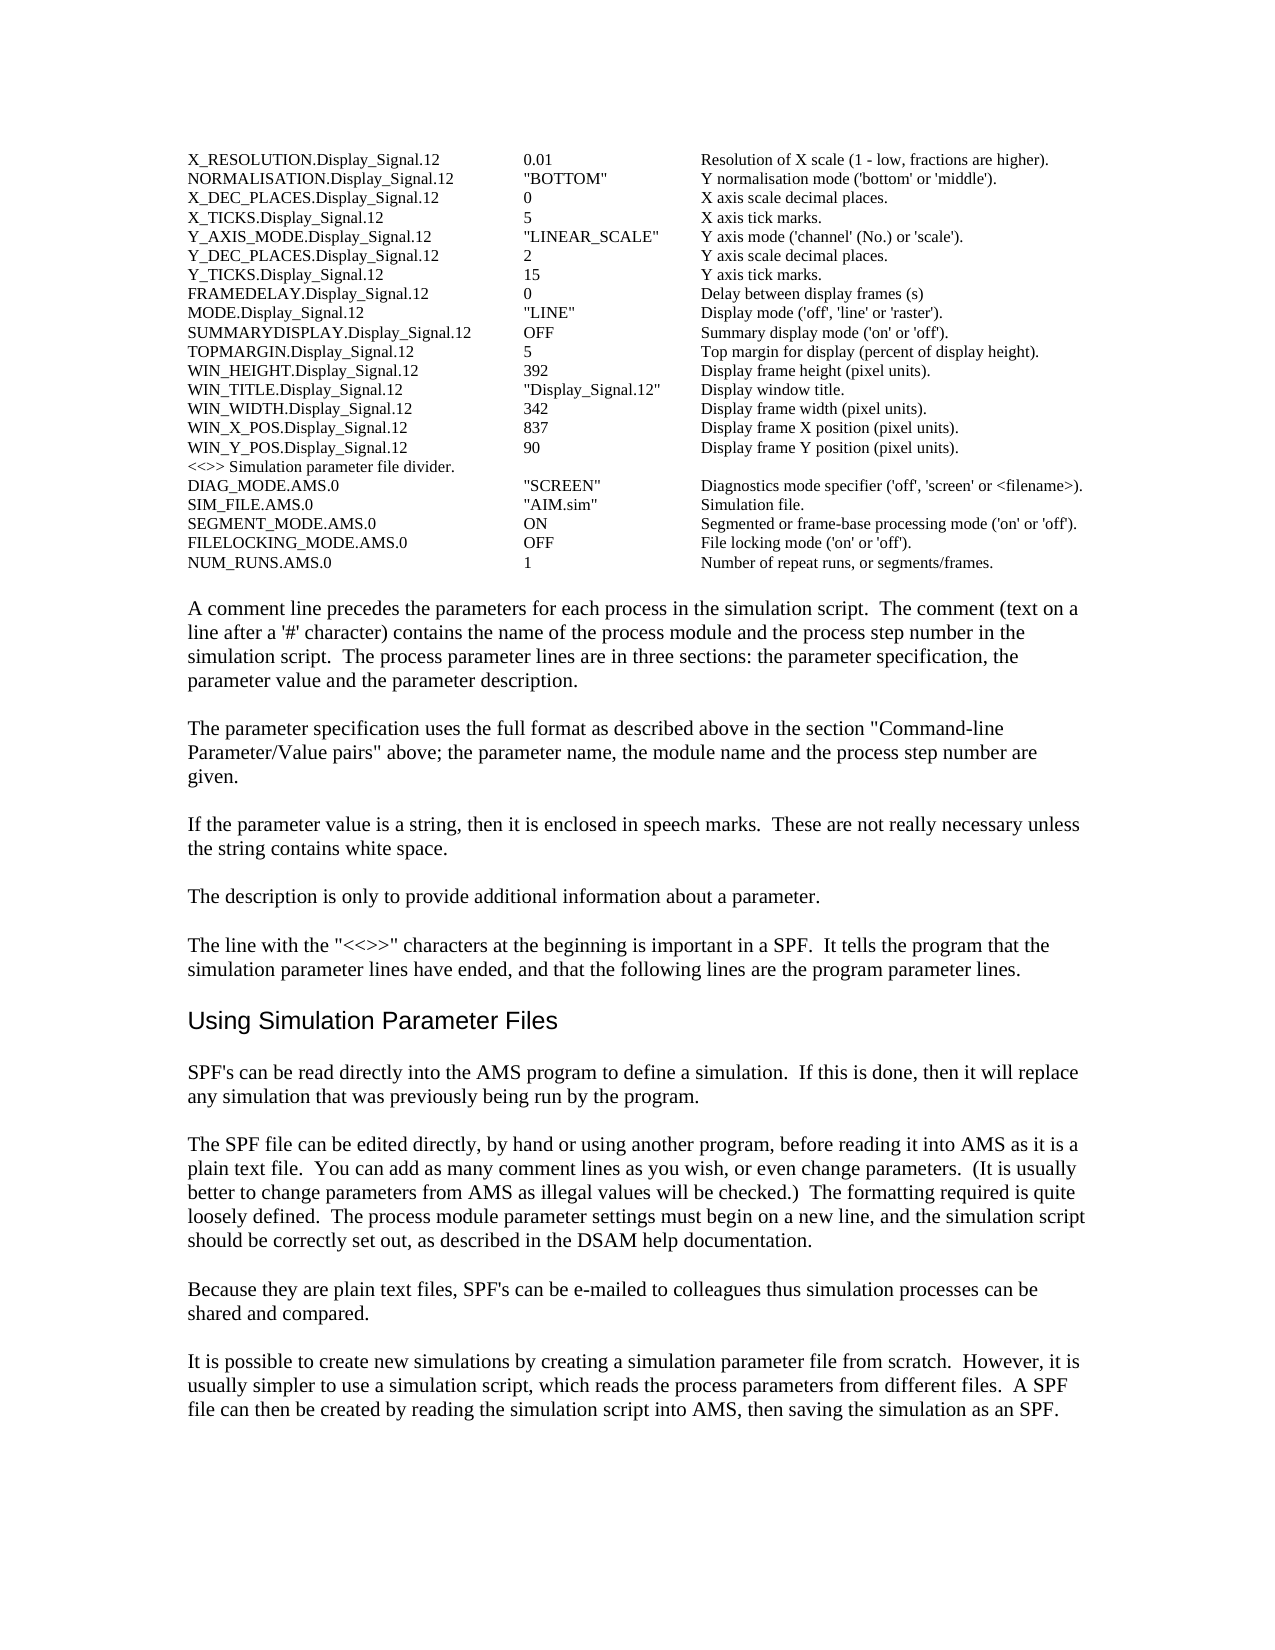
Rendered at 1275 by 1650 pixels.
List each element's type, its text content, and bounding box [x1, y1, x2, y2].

table_cell FILELOCKING_MODE.AMS.0 [176, 533, 512, 552]
table_cell Diagnostics mode specifier ('off', 'screen' or <filename>). [689, 476, 1099, 495]
table_cell Number of repeat runs, or segments/frames. [689, 553, 1099, 572]
table_cell <<>> Simulation parameter file divider. [176, 457, 1099, 476]
table_cell X_DEC_PLACES.Display_Signal.12 [176, 188, 512, 207]
table_cell SUMMARYDISPLAY.Display_Signal.12 [176, 323, 512, 342]
text SPF's can be read directly into the AMS program to define a simulation. If this is done, then it will replace any simulation that was previously being run by the program. [187, 1060, 1088, 1108]
table_cell "SCREEN" [512, 476, 689, 495]
table_cell SEGMENT_MODE.AMS.0 [176, 514, 512, 533]
table_cell ON [512, 514, 689, 533]
table_cell OFF [512, 323, 689, 342]
table_cell 342 [512, 399, 689, 418]
table_cell MODE.Display_Signal.12 [176, 303, 512, 322]
table_cell FRAMEDELAY.Display_Signal.12 [176, 284, 512, 303]
table_cell Y axis scale decimal places. [689, 246, 1099, 265]
table_cell X_TICKS.Display_Signal.12 [176, 208, 512, 227]
table_cell 5 [512, 208, 689, 227]
table_cell "Display_Signal.12" [512, 380, 689, 399]
subtitle Using Simulation Parameter Files [187, 1006, 1088, 1034]
table_cell WIN_HEIGHT.Display_Signal.12 [176, 361, 512, 380]
table_cell Top margin for display (percent of display height). [689, 342, 1099, 361]
table_cell WIN_WIDTH.Display_Signal.12 [176, 399, 512, 418]
table_cell Y axis mode ('channel' (No.) or 'scale'). [689, 227, 1099, 246]
text If the parameter value is a string, then it is enclosed in speech marks. These are not really necessary unless the string contains white space. [187, 812, 1088, 860]
text The SPF file can be edited directly, by hand or using another program, before reading it into AMS as it is a plain text file. You can add as many comment lines as you wish, or even change parameters. (It is usually better to change parameters from AMS as illegal values will be checked.) The formatting required is quite loosely defined. The process module parameter settings must begin on a new line, and the simulation script should be correctly set out, as described in the DSAM help documentation. [187, 1132, 1088, 1252]
table_cell X axis scale decimal places. [689, 188, 1099, 207]
text It is possible to create new simulations by creating a simulation parameter file from scratch. However, it is usually simpler to use a simulation script, which reads the process parameters from different files. A SPF file can then be created by reading the simulation script into AMS, then saving the simulation as an SPF. [187, 1349, 1088, 1421]
table_cell Y_AXIS_MODE.Display_Signal.12 [176, 227, 512, 246]
table_cell X axis tick marks. [689, 208, 1099, 227]
text The parameter specification uses the full format as described above in the section "Command-line Parameter/Value pairs" above; the parameter name, the module name and the process step number are given. [187, 716, 1088, 788]
text A comment line precedes the parameters for each process in the simulation script. The comment (text on a line after a '#' character) contains the name of the process module and the process step number in the simulation script. The process parameter lines are in three sections: the parameter specification, the parameter value and the parameter description. [187, 596, 1088, 692]
table_cell Y normalisation mode ('bottom' or 'middle'). [689, 169, 1099, 188]
table_cell NUM_RUNS.AMS.0 [176, 553, 512, 572]
table_cell Delay between display frames (s) [689, 284, 1099, 303]
table_cell 5 [512, 342, 689, 361]
table_cell "BOTTOM" [512, 169, 689, 188]
table_cell Display frame width (pixel units). [689, 399, 1099, 418]
table_cell NORMALISATION.Display_Signal.12 [176, 169, 512, 188]
table_cell 2 [512, 246, 689, 265]
table_cell 392 [512, 361, 689, 380]
table_cell 15 [512, 265, 689, 284]
table_cell Segmented or frame-base processing mode ('on' or 'off'). [689, 514, 1099, 533]
table_cell 837 [512, 418, 689, 437]
table_cell Simulation file. [689, 495, 1099, 514]
table_cell Y_TICKS.Display_Signal.12 [176, 265, 512, 284]
text The line with the "<<>>" characters at the beginning is important in a SPF. It tells the program that the simulation parameter lines have ended, and that the following lines are the program parameter lines. [187, 933, 1088, 981]
table_cell 0 [512, 284, 689, 303]
table_cell Y_DEC_PLACES.Display_Signal.12 [176, 246, 512, 265]
table_cell TOPMARGIN.Display_Signal.12 [176, 342, 512, 361]
table_cell WIN_X_POS.Display_Signal.12 [176, 418, 512, 437]
table_cell X_RESOLUTION.Display_Signal.12 [176, 150, 512, 169]
text Because they are plain text files, SPF's can be e-mailed to colleagues thus simulation processes can be shared and compared. [187, 1276, 1088, 1324]
table_cell Resolution of X scale (1 - low, fractions are higher). [689, 150, 1099, 169]
table_cell "LINEAR_SCALE" [512, 227, 689, 246]
table_cell Display frame X position (pixel units). [689, 418, 1099, 437]
table_cell 1 [512, 553, 689, 572]
table_cell SIM_FILE.AMS.0 [176, 495, 512, 514]
table_cell Summary display mode ('on' or 'off'). [689, 323, 1099, 342]
table_cell Display frame height (pixel units). [689, 361, 1099, 380]
text The description is only to provide additional information about a parameter. [187, 884, 1088, 908]
table_cell Display frame Y position (pixel units). [689, 438, 1099, 457]
table_cell File locking mode ('on' or 'off'). [689, 533, 1099, 552]
table_cell 90 [512, 438, 689, 457]
table_cell DIAG_MODE.AMS.0 [176, 476, 512, 495]
table_cell "LINE" [512, 303, 689, 322]
table_cell WIN_Y_POS.Display_Signal.12 [176, 438, 512, 457]
table_cell Y axis tick marks. [689, 265, 1099, 284]
table_cell OFF [512, 533, 689, 552]
table_cell WIN_TITLE.Display_Signal.12 [176, 380, 512, 399]
table_cell Display mode ('off', 'line' or 'raster'). [689, 303, 1099, 322]
table_cell Display window title. [689, 380, 1099, 399]
table_cell 0.01 [512, 150, 689, 169]
table_cell 0 [512, 188, 689, 207]
table_cell "AIM.sim" [512, 495, 689, 514]
